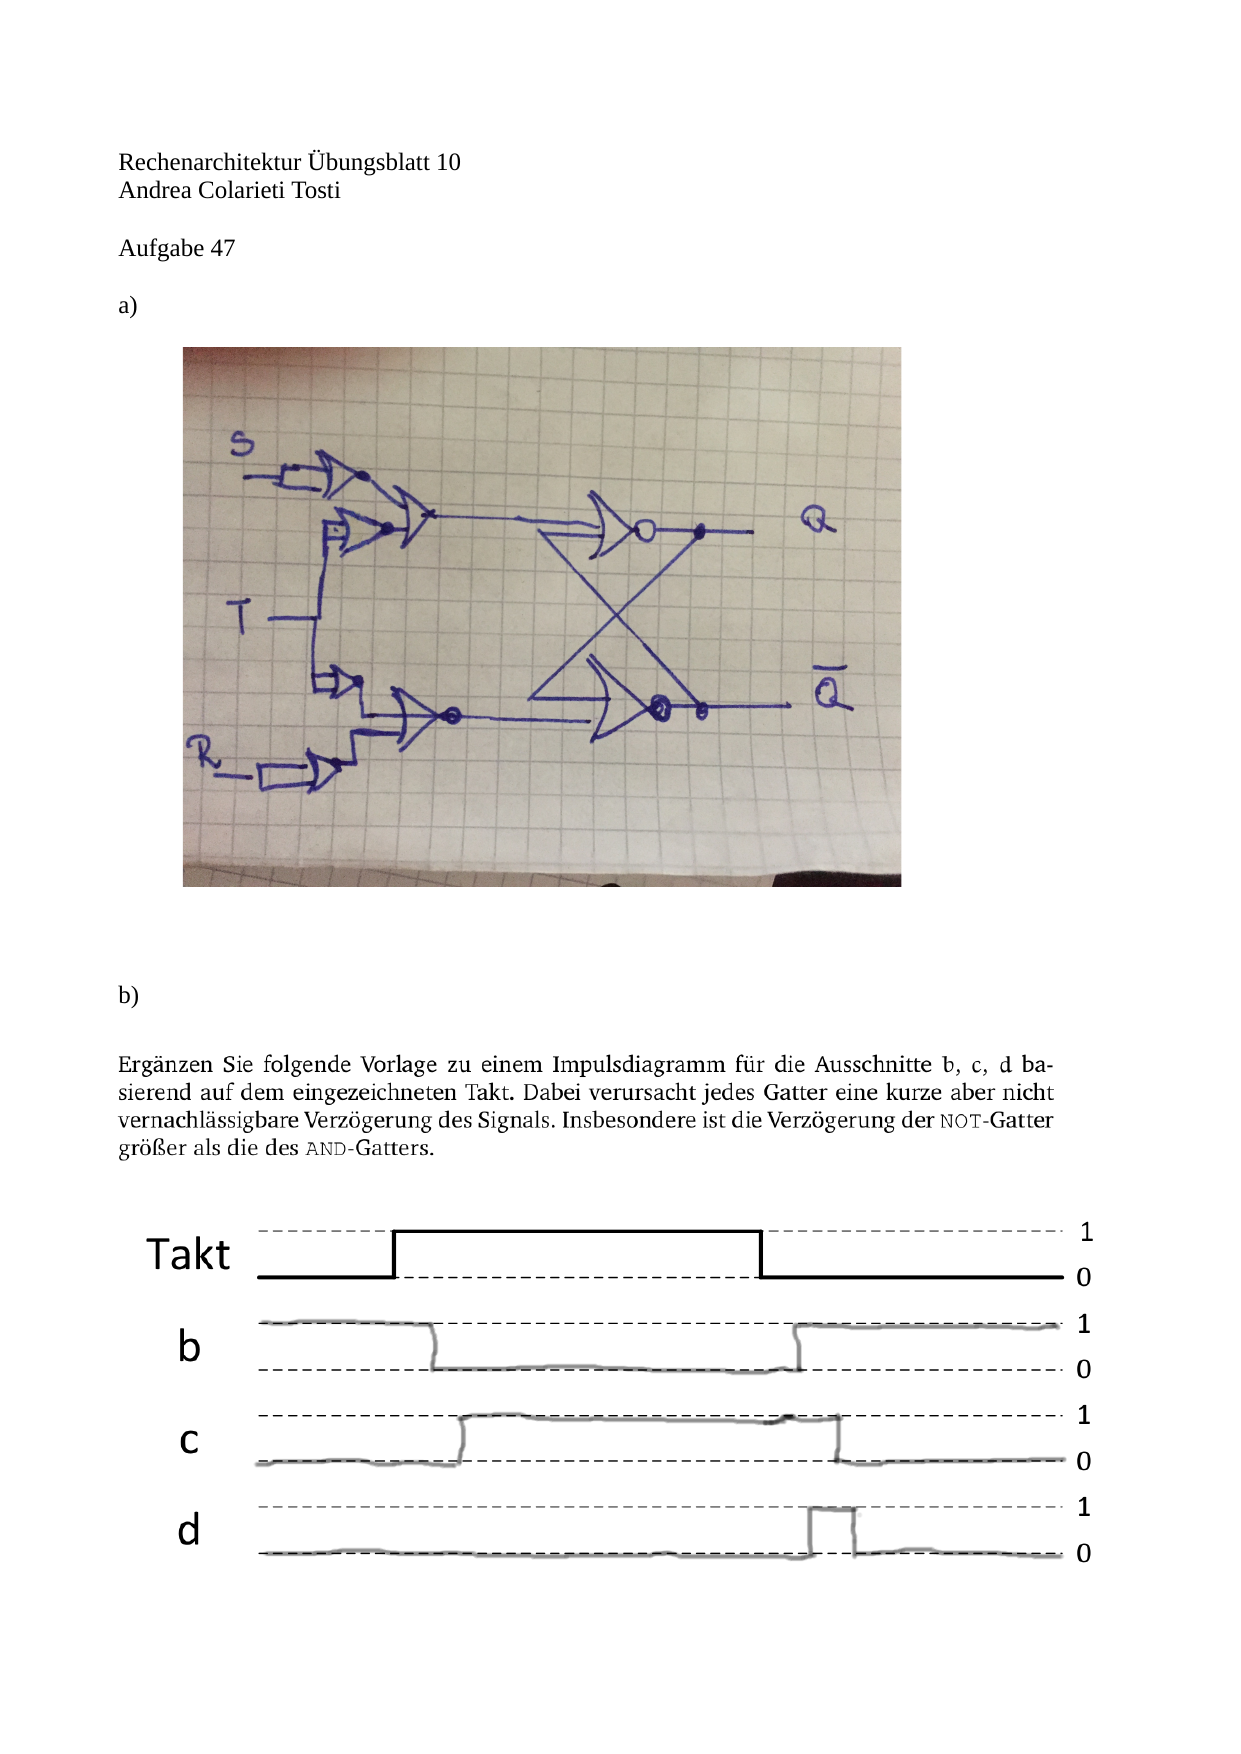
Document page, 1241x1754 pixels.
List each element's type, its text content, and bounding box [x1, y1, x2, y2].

picture [99, 1052, 1104, 1572]
picture [182, 347, 902, 887]
text a) [118, 291, 1122, 319]
text b) [118, 981, 1122, 1009]
text Aufgabe 47 [118, 233, 1122, 262]
text Rechenarchitektur Übungsblatt 10 Andrea Colarieti Tosti [118, 147, 1122, 204]
